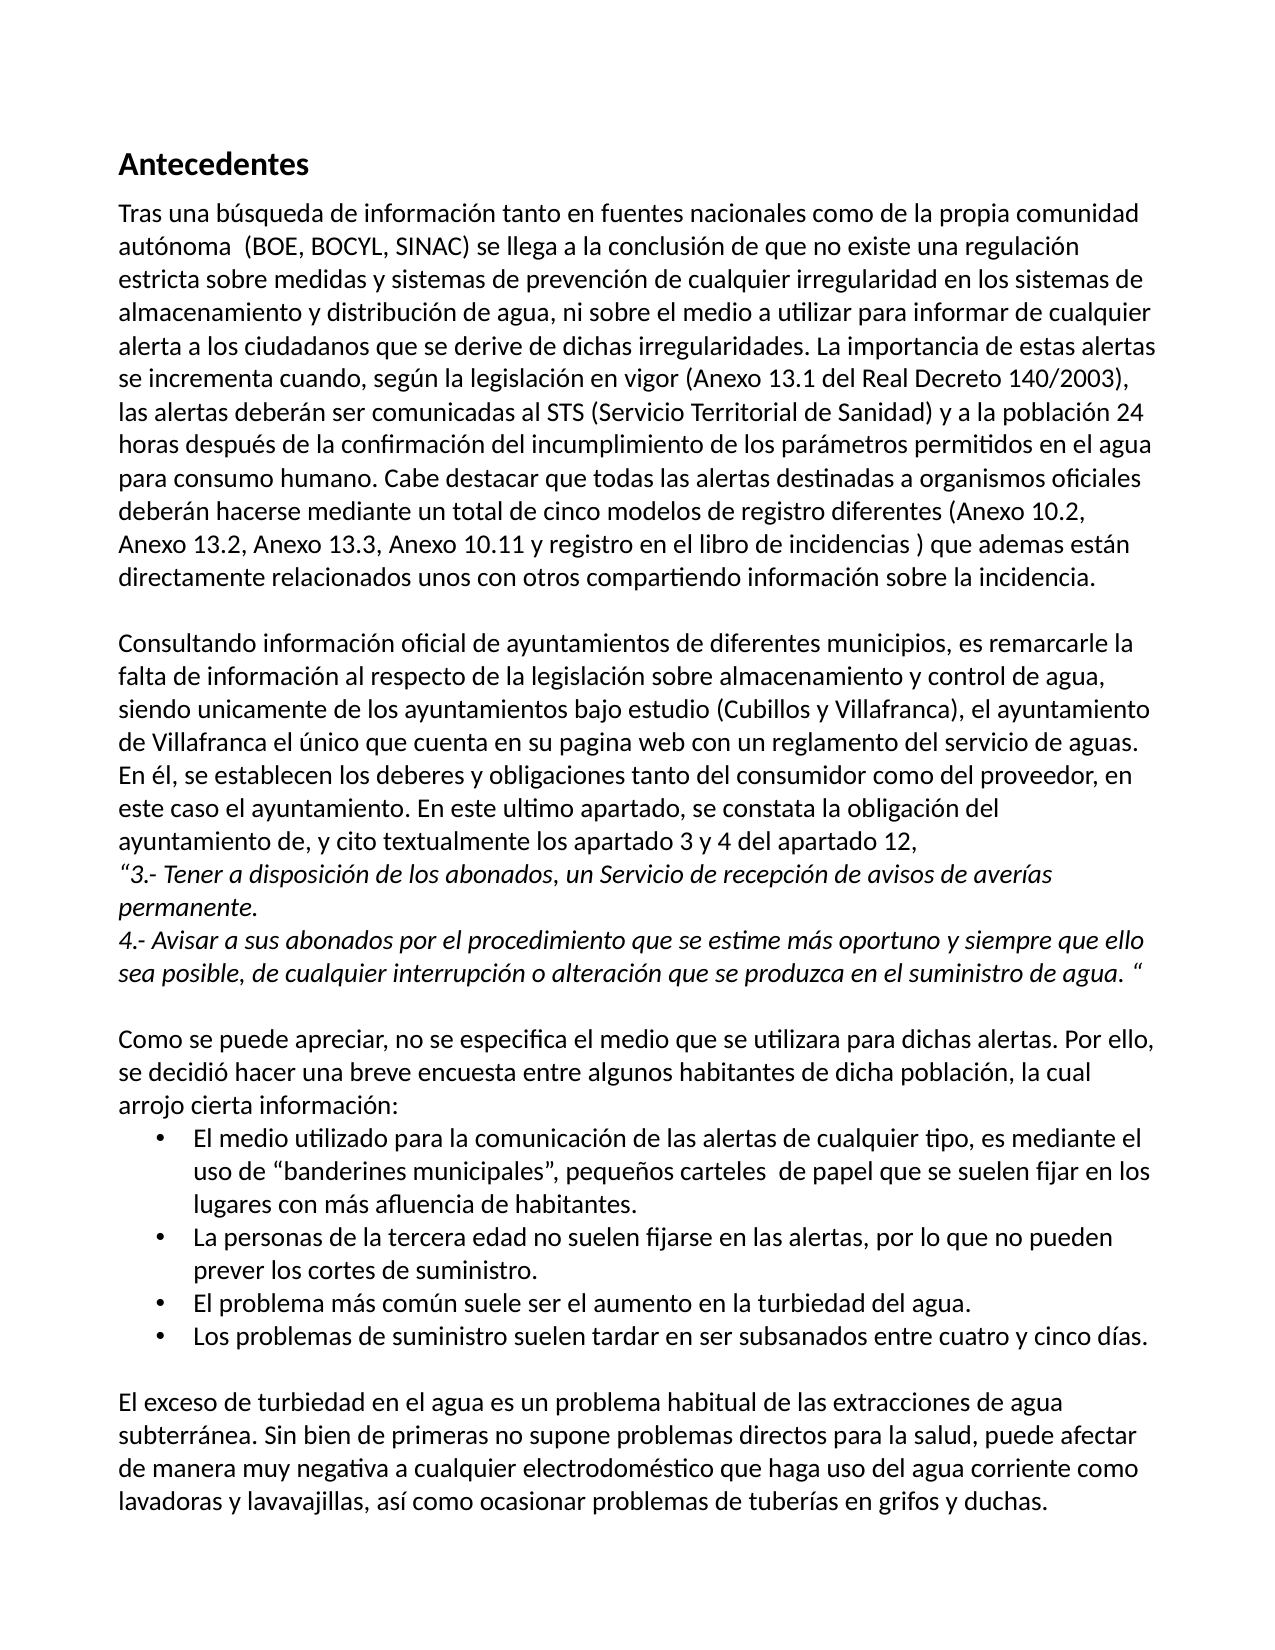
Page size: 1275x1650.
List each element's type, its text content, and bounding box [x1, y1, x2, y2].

list Los problemas de suministro suelen tardar en ser subsanados entre cuatro y cinco días. [156, 1319, 1157, 1352]
text “3.- Tener a disposición de los abonados, un Servicio de recepción de avisos de averías permanente. [118, 857, 1157, 923]
text Consultando información oficial de ayuntamientos de diferentes municipios, es remarcarle la falta de información al respecto de la legislación sobre almacenamiento y control de agua, siendo unicamente de los ayuntamientos bajo estudio (Cubillos y Villafranca), el ayuntamiento de Villafranca el único que cuenta en su pagina web con un reglamento del servicio de aguas. En él, se establecen los deberes y obligaciones tanto del consumidor como del proveedor, en este caso el ayuntamiento. En este ultimo apartado, se constata la obligación del ayuntamiento de, y cito textualmente los apartado 3 y 4 del apartado 12, [118, 626, 1157, 857]
text Tras una búsqueda de información tanto en fuentes nacionales como de la propia comunidad autónoma (BOE, BOCYL, SINAC) se llega a la conclusión de que no existe una regulación estricta sobre medidas y sistemas de prevención de cualquier irregularidad en los sistemas de almacenamiento y distribución de agua, ni sobre el medio a utilizar para informar de cualquier alerta a los ciudadanos que se derive de dichas irregularidades. La importancia de estas alertas se incrementa cuando, según la legislación en vigor (Anexo 13.1 del Real Decreto 140/2003), las alertas deberán ser comunicadas al STS (Servicio Territorial de Sanidad) y a la población 24 horas después de la confirmación del incumplimiento de los parámetros permitidos en el agua para consumo humano. Cabe destacar que todas las alertas destinadas a organismos oficiales deberán hacerse mediante un total de cinco modelos de registro diferentes (Anexo 10.2, Anexo 13.2, Anexo 13.3, Anexo 10.11 y registro en el libro de incidencias ) que ademas están directamente relacionados unos con otros compartiendo información sobre la incidencia. [118, 197, 1157, 593]
subtitle Antecedentes [118, 143, 1157, 184]
text 4.- Avisar a sus abonados por el procedimiento que se estime más oportuno y siempre que ello sea posible, de cualquier interrupción o alteración que se produzca en el suministro de agua. “ [118, 923, 1157, 989]
text El exceso de turbiedad en el agua es un problema habitual de las extracciones de agua subterránea. Sin bien de primeras no supone problemas directos para la salud, puede afectar de manera muy negativa a cualquier electrodoméstico que haga uso del agua corriente como lavadoras y lavavajillas, así como ocasionar problemas de tuberías en grifos y duchas. [118, 1385, 1157, 1517]
list El problema más común suele ser el aumento en la turbiedad del agua. [156, 1286, 1157, 1319]
list El medio utilizado para la comunicación de las alertas de cualquier tipo, es mediante el uso de “banderines municipales”, pequeños carteles de papel que se suelen fijar en los lugares con más afluencia de habitantes. [156, 1121, 1157, 1220]
text Como se puede apreciar, no se especifica el medio que se utilizara para dichas alertas. Por ello, se decidió hacer una breve encuesta entre algunos habitantes de dicha población, la cual arrojo cierta información: [118, 1022, 1157, 1121]
list La personas de la tercera edad no suelen fijarse en las alertas, por lo que no pueden prever los cortes de suministro. [156, 1220, 1157, 1286]
